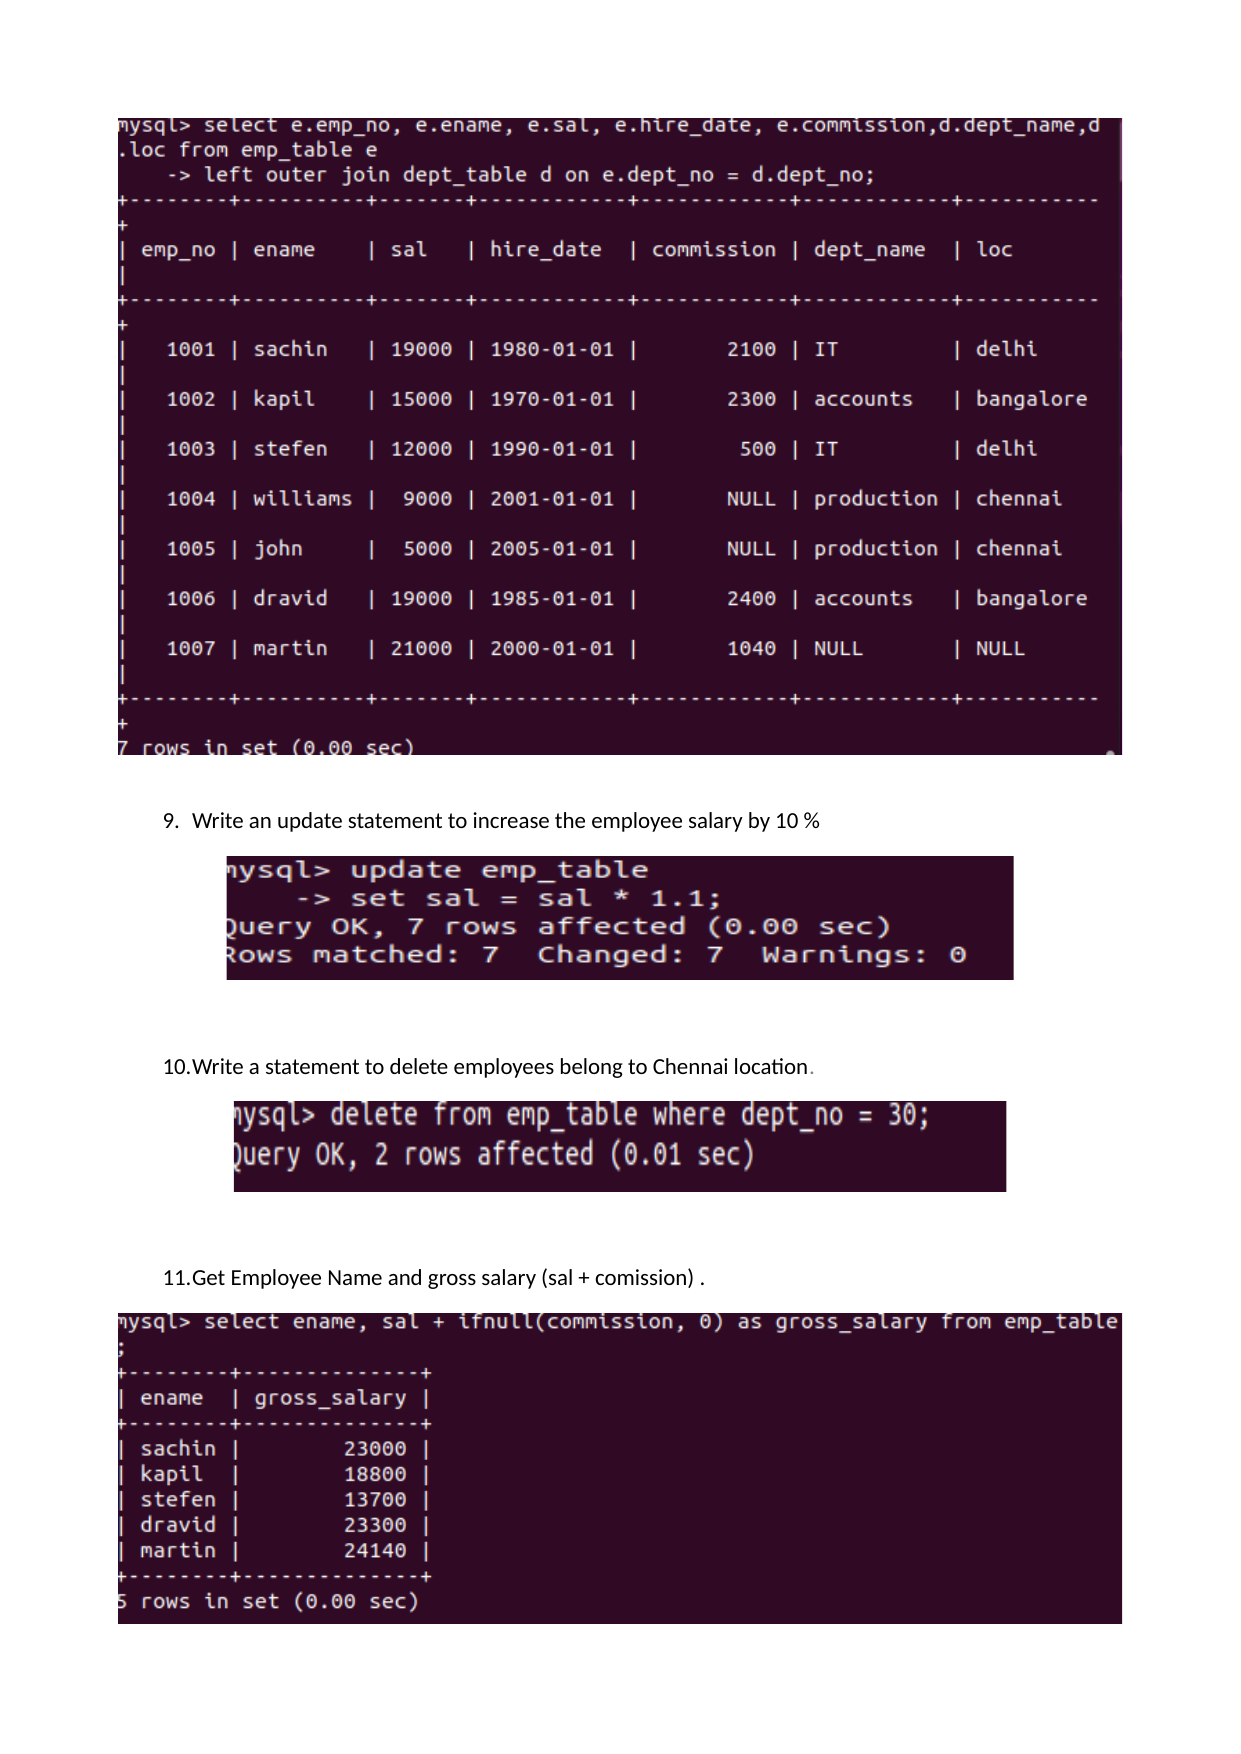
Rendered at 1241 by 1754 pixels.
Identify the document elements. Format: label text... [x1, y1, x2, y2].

picture [233, 1101, 1007, 1192]
picture [118, 118, 1123, 755]
list Write a statement to delete employees belong to Chennai location. [162, 1052, 1122, 1080]
picture [118, 1313, 1123, 1624]
list Write an update statement to increase the employee salary by 10 % [162, 806, 1122, 834]
picture [226, 856, 1014, 980]
list Get Employee Name and gross salary (sal + comission) . [162, 1263, 1122, 1291]
